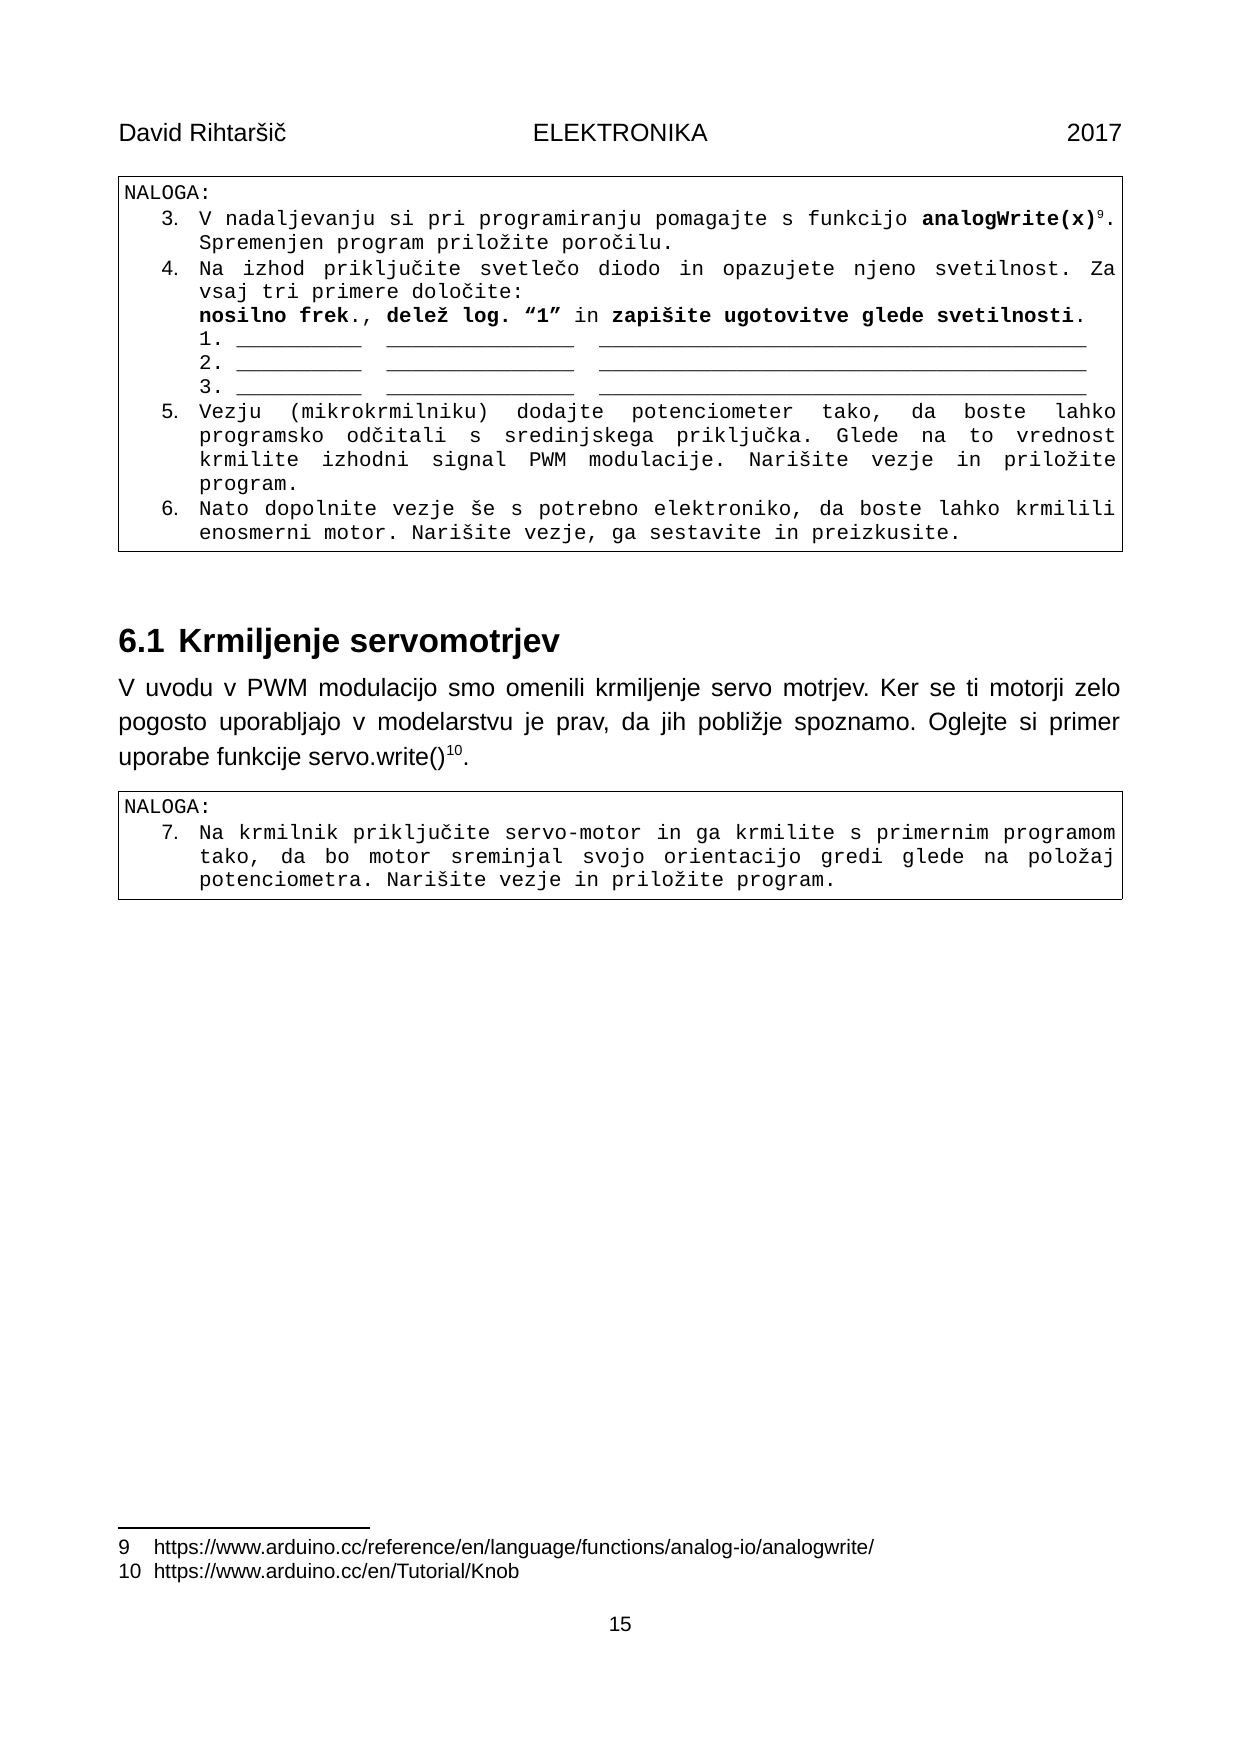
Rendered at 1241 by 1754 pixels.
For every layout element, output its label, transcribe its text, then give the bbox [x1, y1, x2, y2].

table_header NALOGA: Na krmilnik priključite servo-motor in ga krmilite s primernim programom tako, da bo motor sreminjal svojo orientacijo gredi glede na položaj potenciometra. Narišite vezje in priložite program. [119, 792, 1122, 899]
table_header NALOGA: V nadaljevanju si pri programiranju pomagajte s funkcijo analogWrite(x). Spremenjen program priložite poročilu. Na izhod priključite svetlečo diodo in opazujete njeno svetilnost. Za vsaj tri primere določite: nosilno frek., delež log. “1” in zapišite ugotovitve glede svetilnosti. 1. __________ _______________ _______________________________________ 2. __________ _______________ _______________________________________ 3. __________ _______________ _______________________________________ Vezju (mikrokrmilniku) dodajte potenciometer tako, da boste lahko programsko odčitali s sredinjskega priključka. Glede na to vrednost krmilite izhodni signal PWM modulacije. Narišite vezje in priložite program. Nato dopolnite vezje še s potrebno elektroniko, da boste lahko krmilili enosmerni motor. Narišite vezje, ga sestavite in preizkusite. [119, 177, 1122, 551]
text V uvodu v PWM modulacijo smo omenili krmiljenje servo motrjev. Ker se ti motorji zelo pogosto uporabljajo v modelarstvu je prav, da jih pobližje spoznamo. Oglejte si primer uporabe funkcije servo.write(). [118, 672, 1122, 770]
text https://www.arduino.cc/en/Tutorial/Knob [118, 1558, 1122, 1582]
subtitle Krmiljenje servomotrjev [118, 621, 1122, 660]
